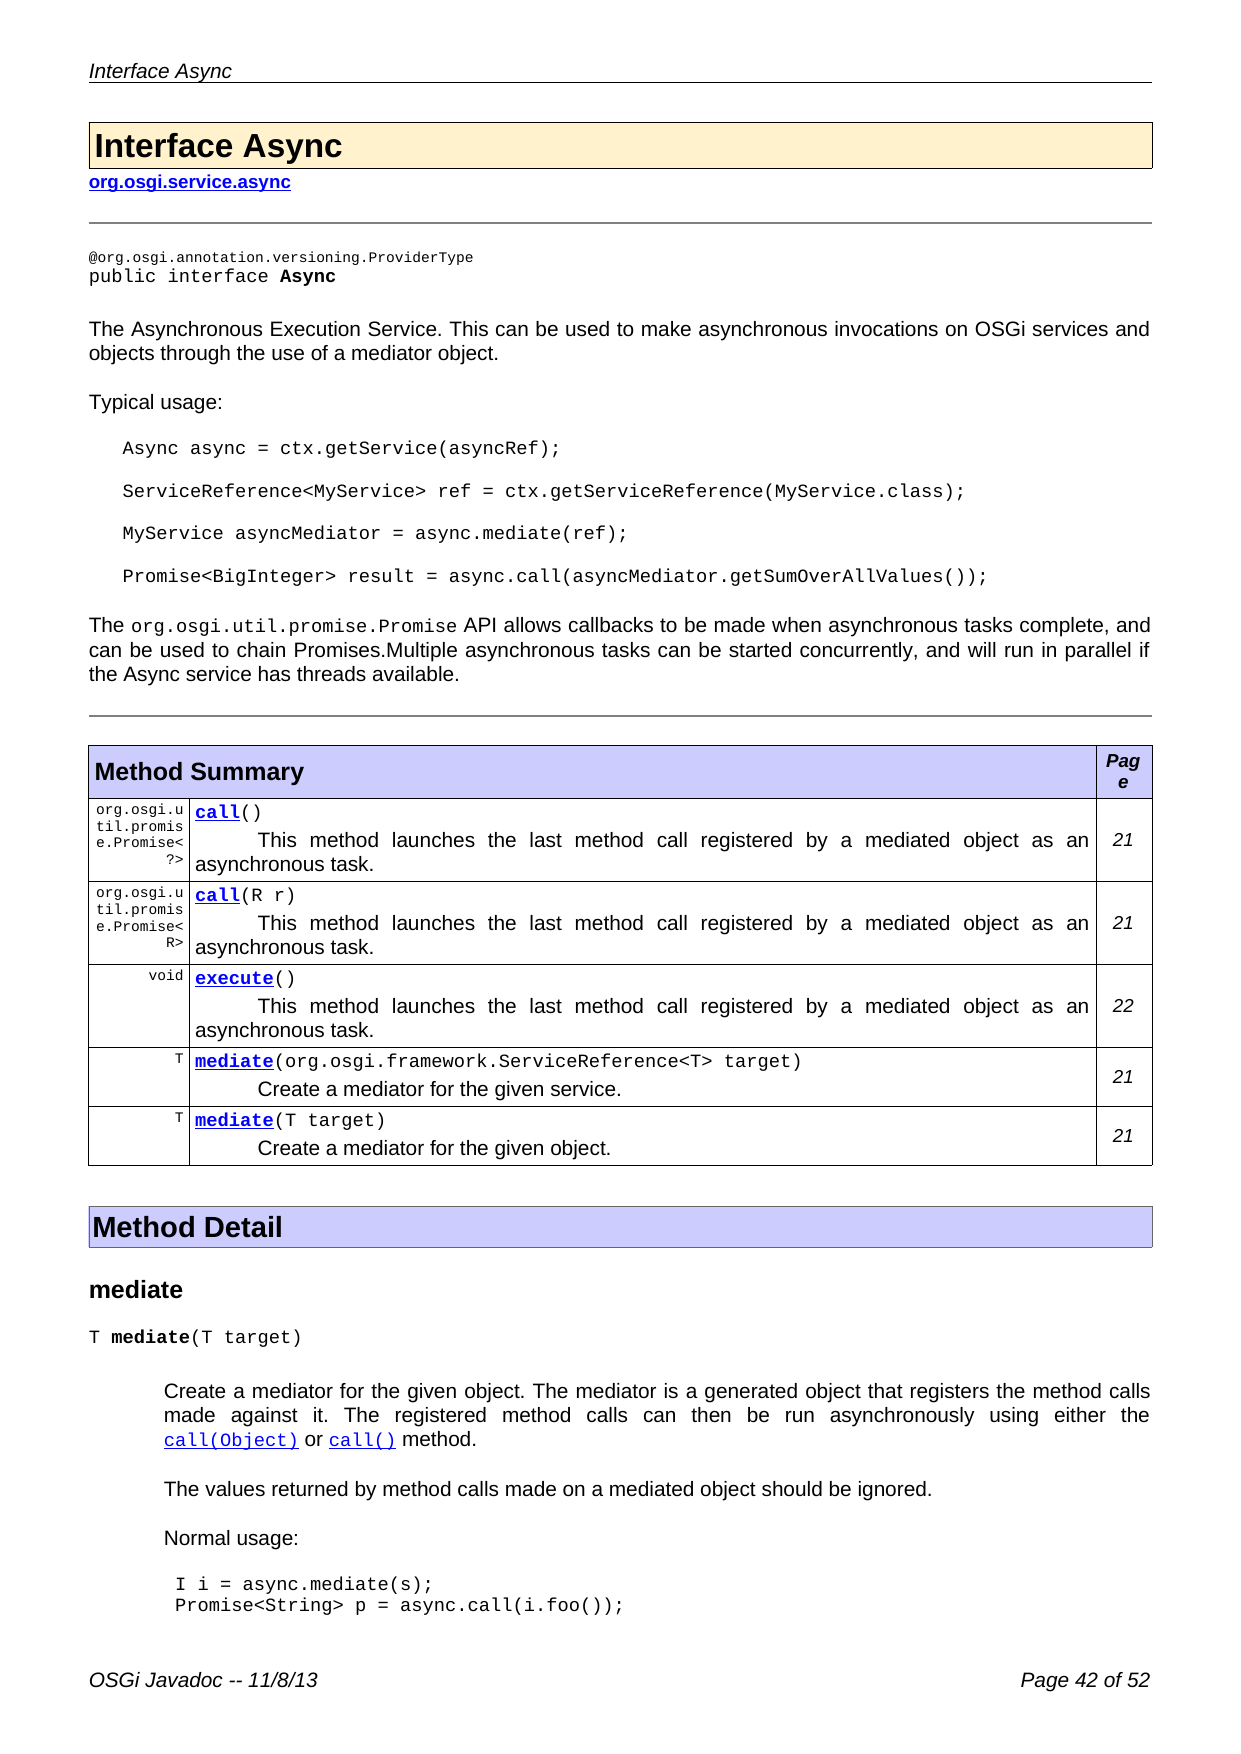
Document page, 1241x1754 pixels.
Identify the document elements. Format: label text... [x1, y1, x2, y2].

text Create a mediator for the given object. The mediator is a generated object that registers the method calls made against it. The registered method calls can then be run asynchronously using either the call(Object) or call() method. [163, 1379, 1152, 1452]
text org.osgi.service.async [88, 171, 1152, 193]
subtitle Method Detail [90, 1207, 1152, 1247]
text Normal usage: [163, 1526, 1152, 1550]
text Typical usage: [88, 390, 1152, 414]
text The values returned by method calls made on a mediated object should be ignored. [163, 1477, 1152, 1501]
table_cell 20 [1097, 799, 1152, 881]
table_cell 20 [1097, 882, 1152, 964]
subtitle mediate [88, 1275, 1152, 1304]
text @org.osgi.annotation.versioning.ProviderType public interface Async [88, 250, 1152, 288]
table_cell T [89, 1107, 189, 1165]
text T mediate(T target) [88, 1328, 1152, 1349]
table_cell call() This method launches the last method call registered by a mediated object as an asynchronous task. [190, 799, 1096, 881]
text The Asynchronous Execution Service. This can be used to make asynchronous invocations on OSGi services and objects through the use of a mediator object. [88, 317, 1152, 365]
table_cell 20 [1097, 1107, 1152, 1165]
table_cell call(R r) This method launches the last method call registered by a mediated object as an asynchronous task. [190, 882, 1096, 964]
table_cell T [89, 1048, 189, 1106]
table_cell mediate(T target) Create a mediator for the given object. [190, 1107, 1096, 1165]
table_cell void [89, 965, 189, 1047]
table_cell 21 [1097, 965, 1152, 1047]
table_header Method Summary [89, 746, 1096, 798]
table_cell execute() This method launches the last method call registered by a mediated object as an asynchronous task. [190, 965, 1096, 1047]
subtitle Interface Async [90, 123, 1152, 168]
table_cell 20 [1097, 1048, 1152, 1106]
table_header Page [1097, 746, 1152, 798]
table_cell mediate(org.osgi.framework.ServiceReference<T> target) Create a mediator for the given service. [190, 1048, 1096, 1106]
text The org.osgi.util.promise.Promise API allows callbacks to be made when asynchronous tasks complete, and can be used to chain Promises.Multiple asynchronous tasks can be started concurrently, and will run in parallel if the Async service has threads available. [88, 613, 1152, 686]
table_cell org.osgi.util.promise.Promise<R> [89, 882, 189, 964]
text I i = async.mediate(s); Promise<String> p = async.call(i.foo()); [163, 1575, 1152, 1617]
table_cell org.osgi.util.promise.Promise<?> [89, 799, 189, 881]
text Async async = ctx.getService(asyncRef); ServiceReference<MyService> ref = ctx.getServiceReference(MyService.class); MyService asyncMediator = async.mediate(ref); Promise<BigInteger> result = async.call(asyncMediator.getSumOverAllValues()); [88, 439, 1152, 588]
